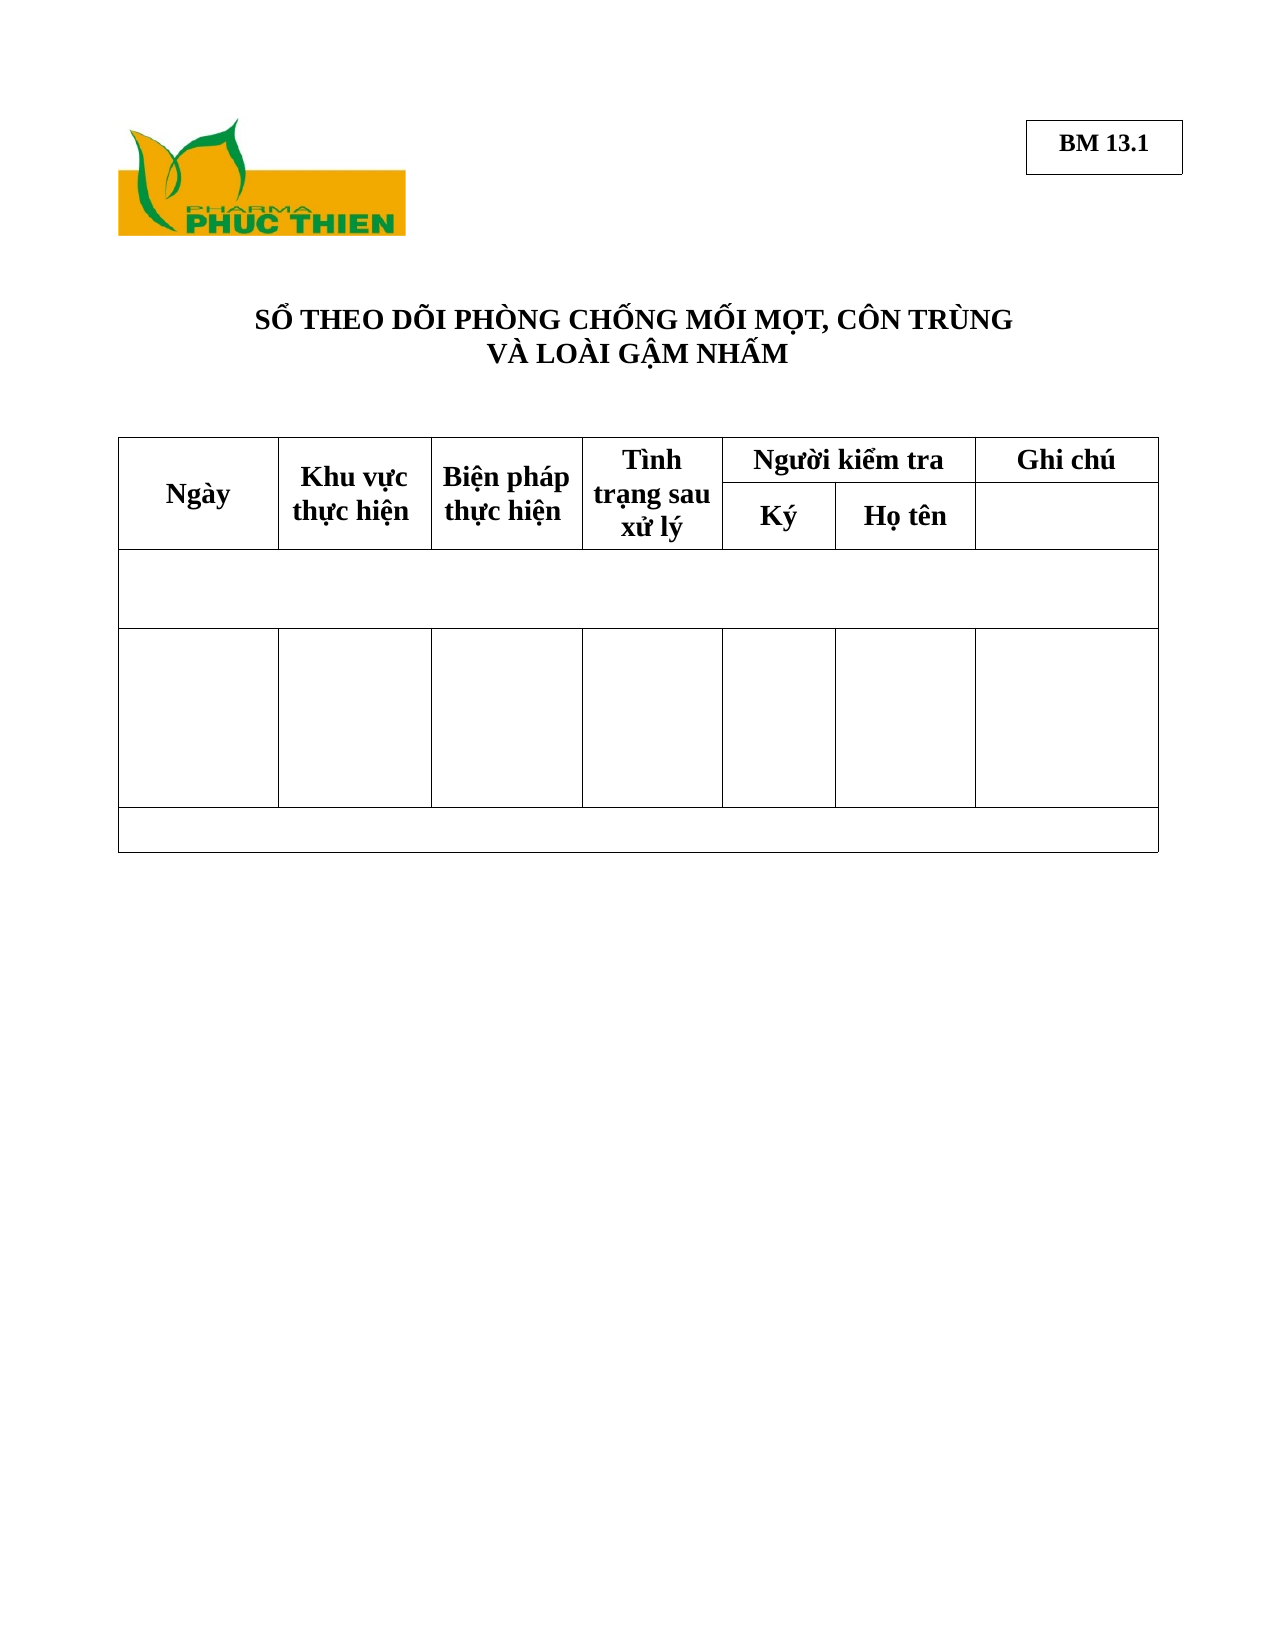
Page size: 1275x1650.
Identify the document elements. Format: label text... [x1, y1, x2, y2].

table_cell Ký [723, 483, 835, 549]
table_cell <line.tinhtrang_sauxuly> [583, 629, 722, 807]
table_cell <line.user_id and line.user_id.name or ''> [836, 629, 975, 807]
table_header Người kiểm tra [723, 438, 975, 482]
table_cell [976, 483, 1158, 549]
text BM 13.1 [1035, 128, 1173, 157]
text SỔ THEO DÕI PHÒNG CHỐNG MỐI MỌT, CÔN TRÙNG [118, 302, 1157, 336]
table_header Ghi chú [976, 438, 1158, 482]
table_header Biện pháp thực hiện [432, 438, 582, 549]
table_header Ngày [119, 438, 278, 549]
picture [118, 118, 406, 236]
table_cell <line.bienphap_thuchien> [432, 629, 582, 807]
table_cell Họ tên [836, 483, 975, 549]
table_cell </for> [119, 808, 1158, 852]
text VÀ LOÀI GẬM NHẤM [118, 336, 1157, 369]
table_cell <line.ghi_chu> [976, 629, 1158, 807]
table_header Tình trạng sau xử lý [583, 438, 722, 549]
table_cell <convert_date(line.name)> [119, 629, 278, 807]
table_cell <line.khuvuc_thuhien> [279, 629, 431, 807]
table_header Khu vực thực hiện [279, 438, 431, 549]
table_cell <for each="sequence,line in enumerate(get_chitiet_phongchong_moimot())"> [119, 550, 1158, 627]
table_cell [723, 629, 835, 807]
